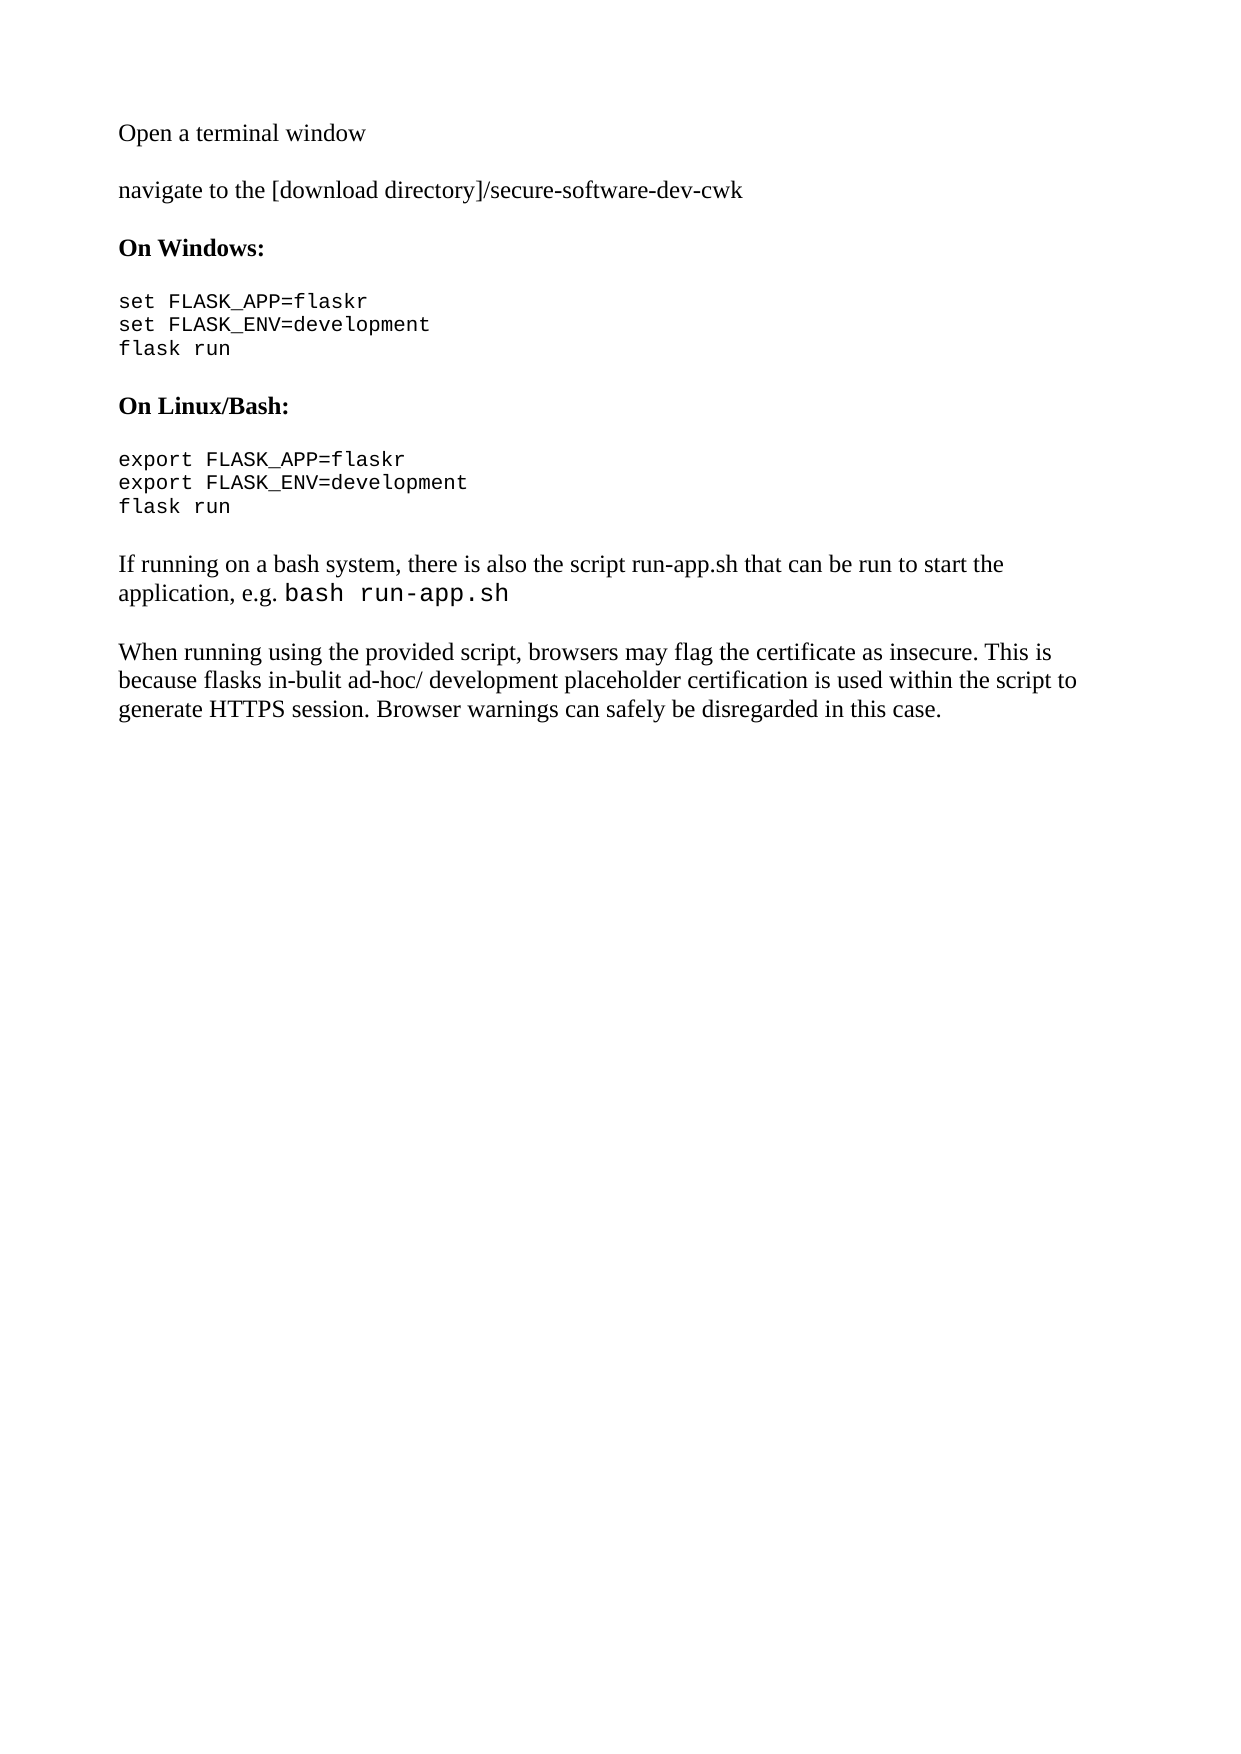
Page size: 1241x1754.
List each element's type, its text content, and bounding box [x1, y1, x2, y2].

text When running using the provided script, browsers may flag the certificate as insecure. This is because flasks in-bulit ad-hoc/ development placeholder certification is used within the script to generate HTTPS session. Browser warnings can safely be disregarded in this case. [118, 637, 1122, 723]
text On Linux/Bash: [118, 391, 1122, 420]
text If running on a bash system, there is also the script run-app.sh that can be run to start the application, e.g. bash run-app.sh [118, 549, 1122, 608]
text On Windows: [118, 233, 1122, 262]
text export FLASK_ENV=development [118, 472, 1122, 496]
text set FLASK_APP=flaskr [118, 291, 1122, 314]
text set FLASK_ENV=development [118, 314, 1122, 338]
text Open a terminal window [118, 118, 1122, 147]
text export FLASK_APP=flaskr [118, 448, 1122, 472]
text flask run [118, 496, 1122, 519]
text navigate to the [download directory]/secure-software-dev-cwk [118, 176, 1122, 204]
text flask run [118, 338, 1122, 362]
